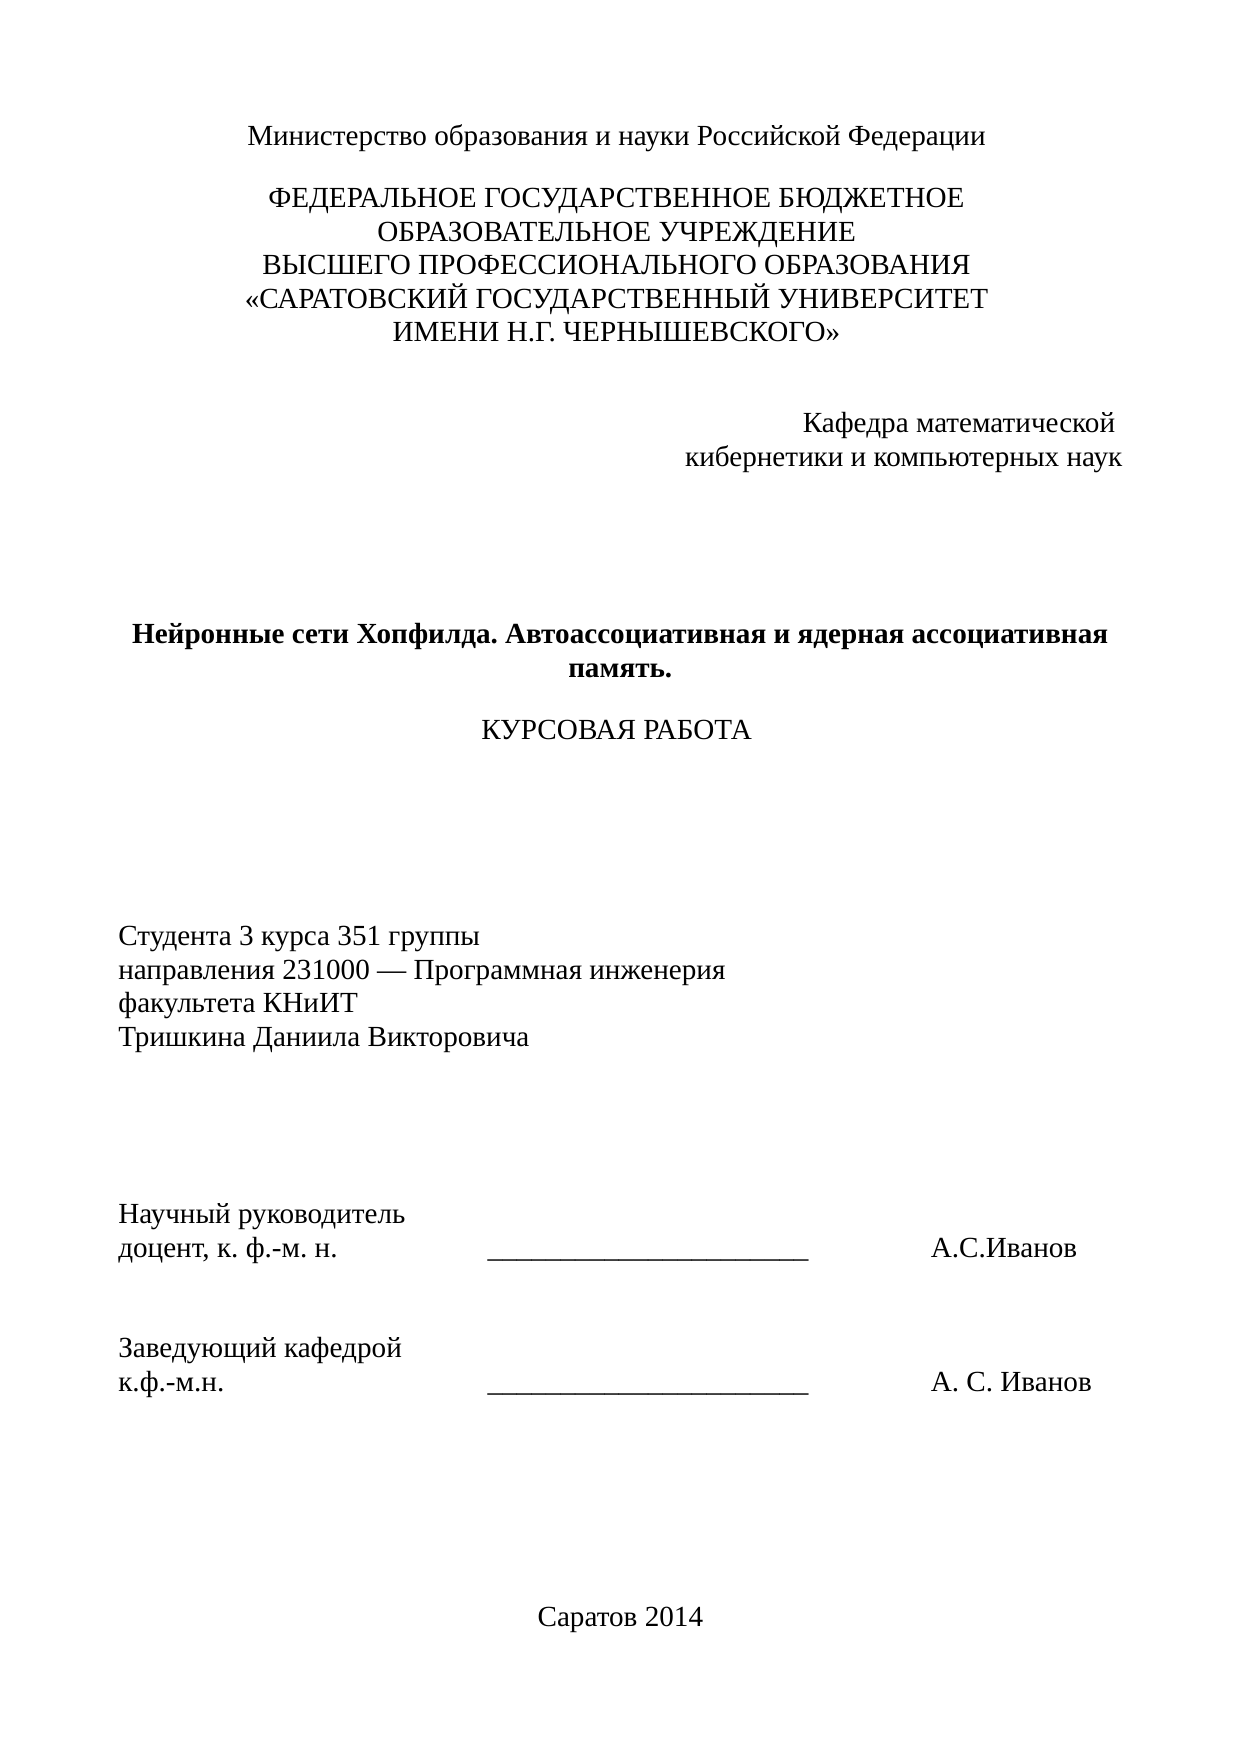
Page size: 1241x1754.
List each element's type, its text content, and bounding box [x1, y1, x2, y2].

text доцент, к. ф.-м. н. ______________________ А.С.Иванов [118, 1230, 1122, 1263]
text кибернетики и компьютерных наук [118, 439, 1122, 473]
text Кафедра математической [118, 406, 1122, 439]
text Нейронные сети Хопфилда. Автоассоциативная и ядерная ассоциативная память. [118, 616, 1122, 683]
text ИМЕНИ Н.Г. ЧЕРНЫШЕВСКОГО» [118, 314, 1122, 348]
text Тришкина Даниила Викторовича [118, 1019, 1122, 1052]
text факультета КНиИТ [118, 985, 1122, 1019]
text Студента 3 курса 351 группы [118, 918, 1122, 952]
text Министерство образования и науки Российской Федерации [118, 118, 1122, 152]
text к.ф.-м.н. ______________________ А. С. Иванов [118, 1364, 1122, 1397]
text направления 231000 — Программная инженерия [118, 952, 1122, 985]
text Заведующий кафедрой [118, 1330, 1122, 1364]
text «САРАТОВСКИЙ ГОСУДАРСТВЕННЫЙ УНИВЕРСИТЕТ [118, 281, 1122, 314]
text Саратов 2014 [118, 1599, 1122, 1632]
text ВЫСШЕГО ПРОФЕССИОНАЛЬНОГО ОБРАЗОВАНИЯ [118, 247, 1122, 281]
text ОБРАЗОВАТЕЛЬНОЕ УЧРЕЖДЕНИЕ [118, 214, 1122, 247]
text ФЕДЕРАЛЬНОЕ ГОСУДАРСТВЕННОЕ БЮДЖЕТНОЕ [118, 180, 1122, 214]
text КУРСОВАЯ РАБОТА [118, 712, 1122, 746]
text Научный руководитель [118, 1196, 1122, 1230]
